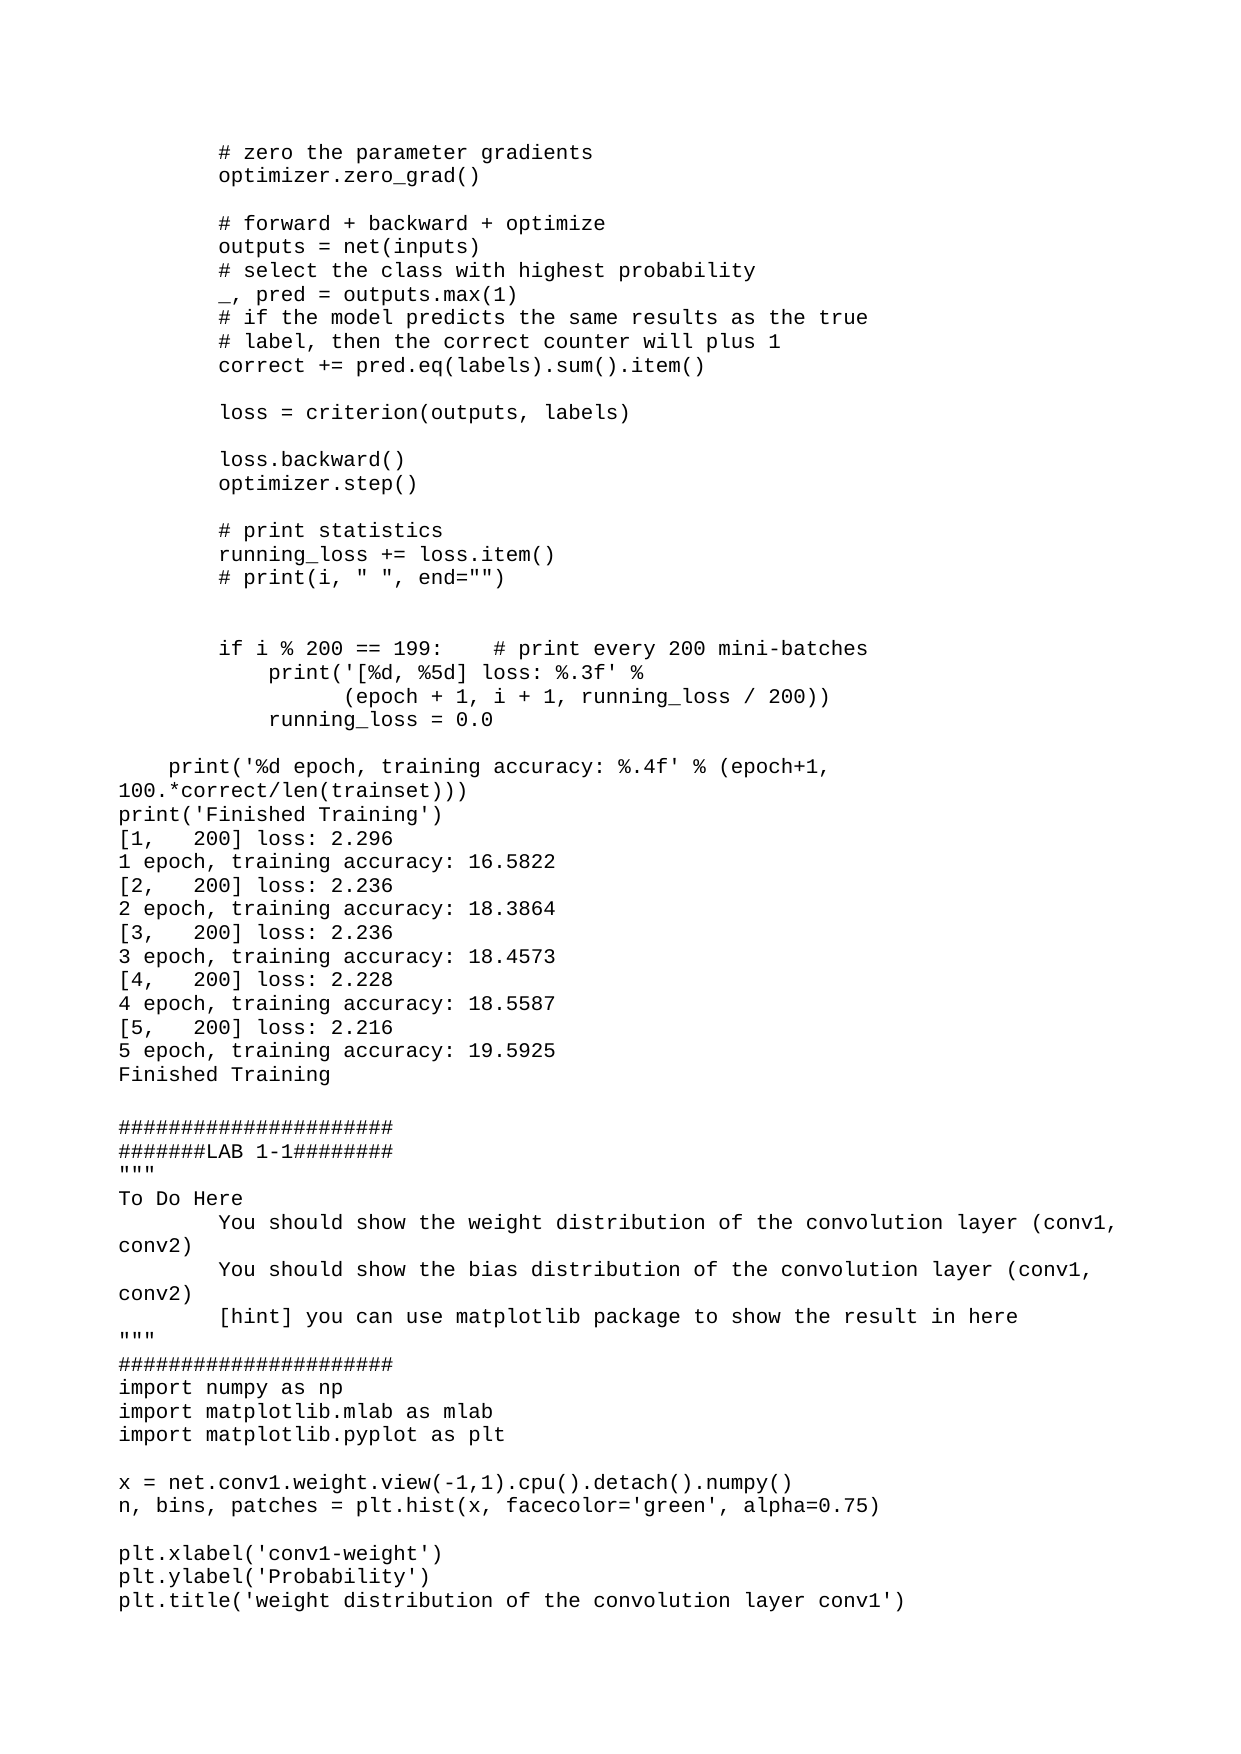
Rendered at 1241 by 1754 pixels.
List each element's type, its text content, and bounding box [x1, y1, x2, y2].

text #######LAB 1-1######## [118, 1141, 1122, 1164]
text """ [118, 1330, 1122, 1353]
text ​ [118, 496, 1122, 520]
text optimizer.zero_grad() [118, 165, 1122, 189]
text ​ [118, 1448, 1122, 1472]
text _, pred = outputs.max(1) [118, 284, 1122, 307]
text plt.xlabel('conv1-weight') [118, 1543, 1122, 1566]
text # forward + backward + optimize [118, 213, 1122, 236]
text You should show the bias distribution of the convolution layer (conv1, conv2) [118, 1259, 1122, 1306]
text # zero the parameter gradients [118, 142, 1122, 165]
text ​ [118, 189, 1122, 213]
text [4, 200] loss: 2.228 [118, 969, 1122, 993]
text import matplotlib.mlab as mlab [118, 1401, 1122, 1424]
text [3, 200] loss: 2.236 [118, 922, 1122, 946]
text print('[%d, %5d] loss: %.3f' % [118, 662, 1122, 686]
text [1, 200] loss: 2.296 [118, 827, 1122, 851]
text # print(i, " ", end="") [118, 567, 1122, 591]
text 5 epoch, training accuracy: 19.5925 [118, 1040, 1122, 1064]
text You should show the weight distribution of the convolution layer (conv1, conv2) [118, 1212, 1122, 1259]
text # select the class with highest probability [118, 260, 1122, 284]
text [2, 200] loss: 2.236 [118, 875, 1122, 898]
text if i % 200 == 199: # print every 200 mini-batches [118, 638, 1122, 662]
text import numpy as np [118, 1377, 1122, 1401]
text [5, 200] loss: 2.216 [118, 1017, 1122, 1040]
text (epoch + 1, i + 1, running_loss / 200)) [118, 686, 1122, 709]
text ###################### [118, 1353, 1122, 1377]
text n, bins, patches = plt.hist(x, facecolor='green', alpha=0.75) [118, 1495, 1122, 1519]
text To Do Here [118, 1188, 1122, 1212]
text ​ [118, 615, 1122, 638]
text """ [118, 1164, 1122, 1188]
text loss = criterion(outputs, labels) [118, 402, 1122, 426]
text ​ [118, 591, 1122, 615]
text correct += pred.eq(labels).sum().item() [118, 354, 1122, 378]
text 4 epoch, training accuracy: 18.5587 [118, 993, 1122, 1017]
text ​ [118, 1519, 1122, 1543]
text ###################### [118, 1117, 1122, 1141]
text outputs = net(inputs) [118, 236, 1122, 260]
text Finished Training [118, 1064, 1122, 1088]
text print('Finished Training') [118, 804, 1122, 827]
text # print statistics [118, 520, 1122, 544]
text # if the model predicts the same results as the true [118, 307, 1122, 331]
text 3 epoch, training accuracy: 18.4573 [118, 946, 1122, 969]
text running_loss = 0.0 [118, 709, 1122, 733]
text plt.ylabel('Probability') [118, 1566, 1122, 1590]
text 2 epoch, training accuracy: 18.3864 [118, 898, 1122, 922]
text 1 epoch, training accuracy: 16.5822 [118, 851, 1122, 875]
text plt.title('weight distribution of the convolution layer conv1') [118, 1590, 1122, 1614]
text loss.backward() [118, 449, 1122, 473]
text x = net.conv1.weight.view(-1,1).cpu().detach().numpy() [118, 1472, 1122, 1495]
text running_loss += loss.item() [118, 544, 1122, 567]
text import matplotlib.pyplot as plt [118, 1424, 1122, 1448]
text print('%d epoch, training accuracy: %.4f' % (epoch+1, 100.*correct/len(trainset))) [118, 757, 1122, 804]
text [hint] you can use matplotlib package to show the result in here [118, 1306, 1122, 1330]
text optimizer.step() [118, 473, 1122, 496]
text # label, then the correct counter will plus 1 [118, 331, 1122, 354]
